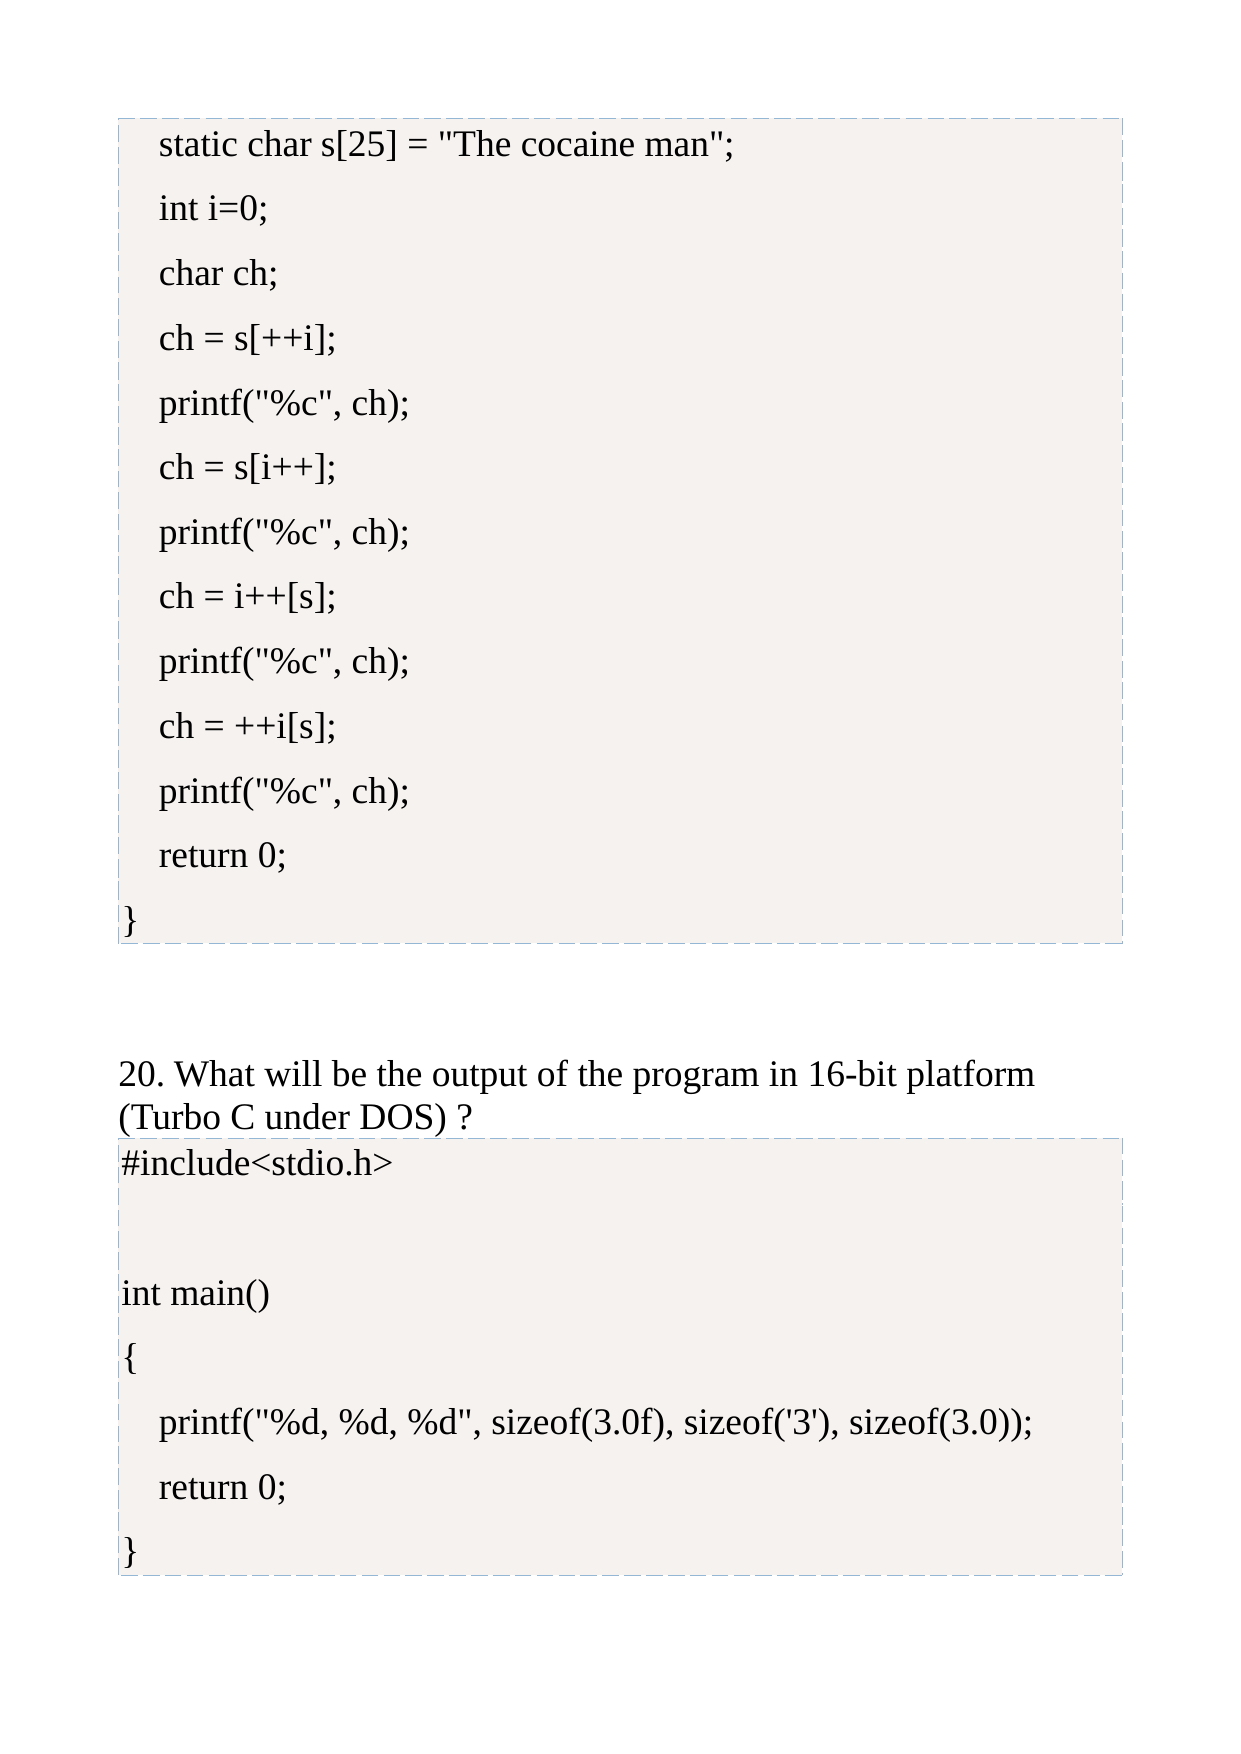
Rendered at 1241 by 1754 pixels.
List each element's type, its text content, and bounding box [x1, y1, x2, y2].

text static char s[25] = "The cocaine man"; [118, 118, 1122, 164]
text ch = i++[s]; [118, 571, 1122, 617]
text return 0; [118, 1461, 1122, 1507]
text return 0; [118, 830, 1122, 876]
text } [118, 1526, 1122, 1575]
text { [118, 1332, 1122, 1378]
text printf("%c", ch); [118, 765, 1122, 811]
text printf("%c", ch); [118, 636, 1122, 682]
text char ch; [118, 247, 1122, 294]
text 20. What will be the output of the program in 16-bit platform (Turbo C under DOS) ? [118, 1051, 1122, 1138]
text printf("%d, %d, %d", sizeof(3.0f), sizeof('3'), sizeof(3.0)); [118, 1396, 1122, 1442]
text int i=0; [118, 183, 1122, 229]
text printf("%c", ch); [118, 506, 1122, 552]
text ch = s[i++]; [118, 442, 1122, 488]
text int main() [118, 1267, 1122, 1313]
text ch = ++i[s]; [118, 700, 1122, 746]
text #include<stdio.h> [118, 1138, 1122, 1184]
text printf("%c", ch); [118, 377, 1122, 423]
text ch = s[++i]; [118, 312, 1122, 358]
text } [118, 894, 1122, 943]
